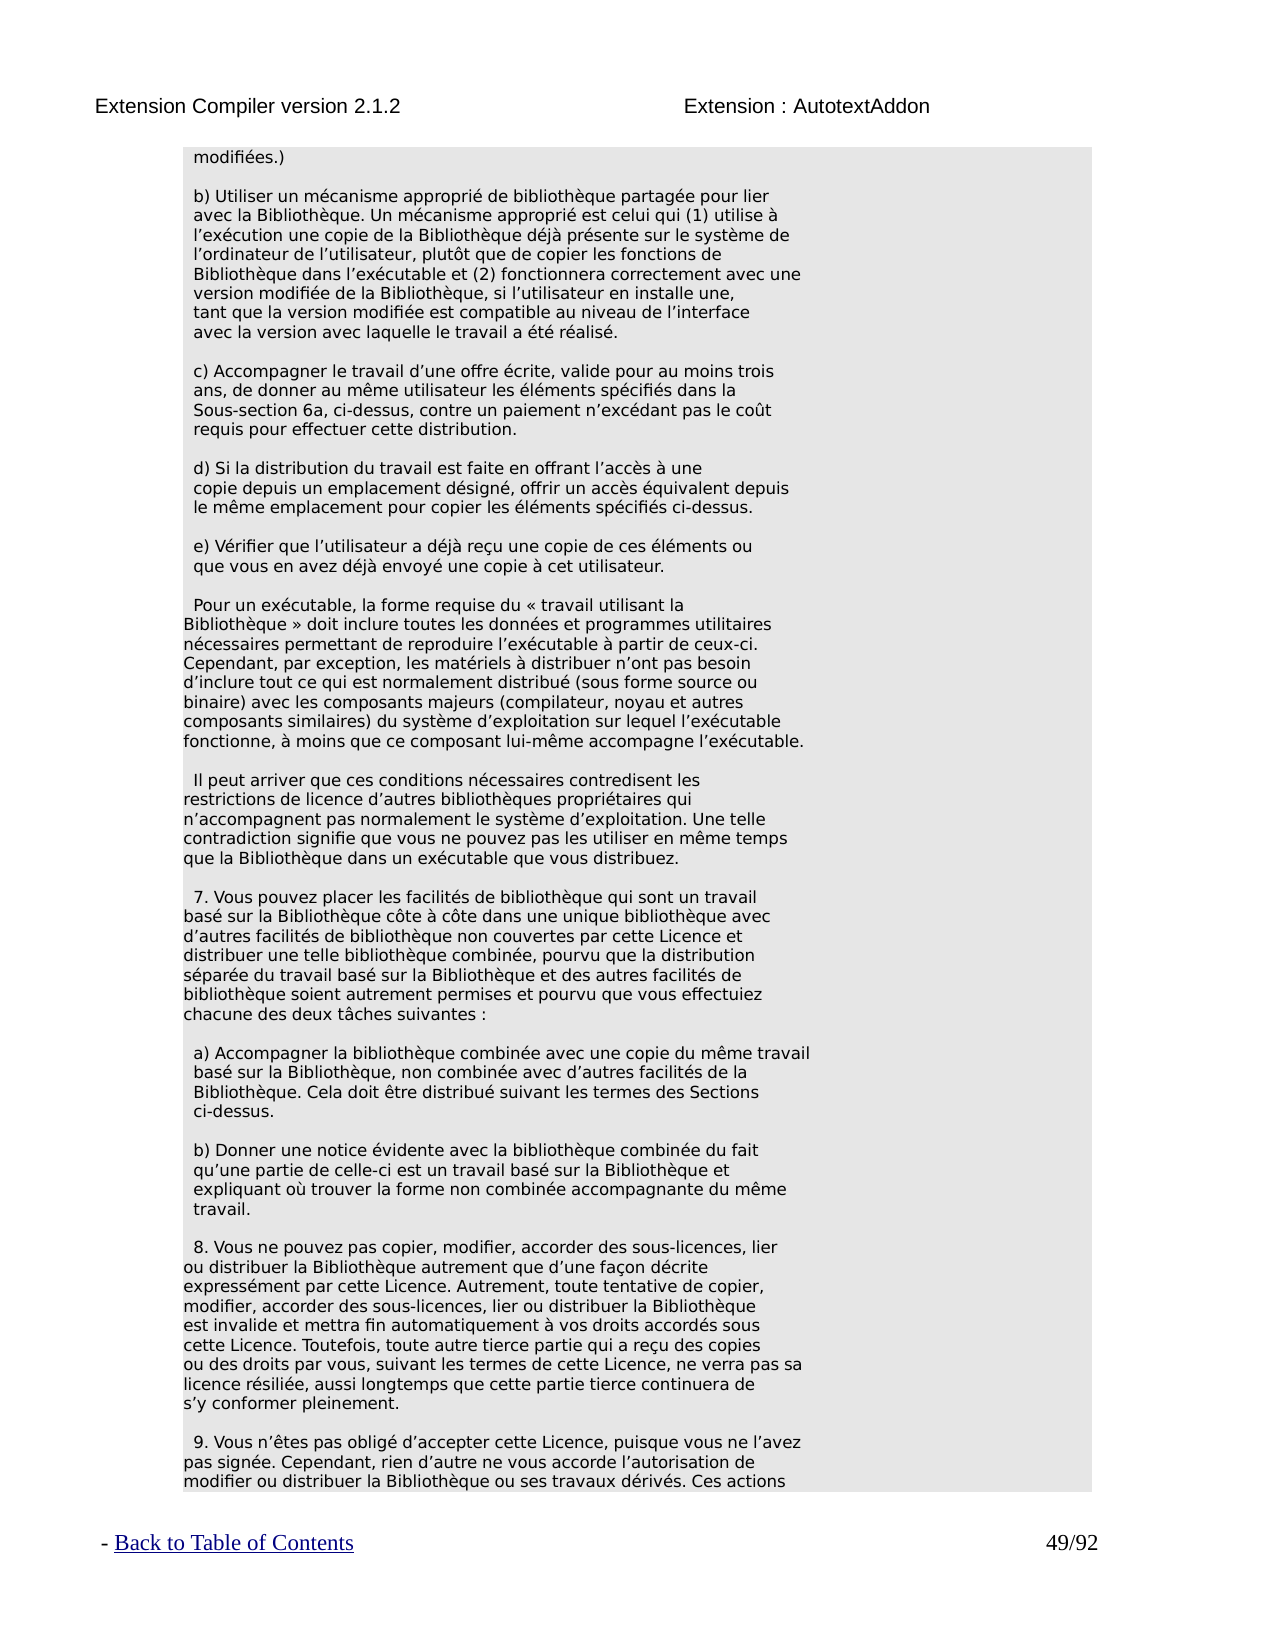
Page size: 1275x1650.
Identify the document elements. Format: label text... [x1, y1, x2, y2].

text Bibliothèque dans l’exécutable et (2) fonctionnera correctement avec une [183, 264, 1092, 284]
text bibliothèque soient autrement permises et pourvu que vous effectuiez [183, 985, 1092, 1004]
text cette Licence. Toutefois, toute autre tierce partie qui a reçu des copies [183, 1336, 1092, 1355]
text d’autres facilités de bibliothèque non couvertes par cette Licence et [183, 927, 1092, 946]
text d) Si la distribution du travail est faite en offrant l’accès à une [183, 459, 1092, 479]
text modifier, accorder des sous-licences, lier ou distribuer la Bibliothèque [183, 1297, 1092, 1316]
text Bibliothèque » doit inclure toutes les données et programmes utilitaires [183, 615, 1092, 634]
text expressément par cette Licence. Autrement, toute tentative de copier, [183, 1277, 1092, 1297]
text le même emplacement pour copier les éléments spécifiés ci-dessus. [183, 498, 1092, 518]
text e) Vérifier que l’utilisateur a déjà reçu une copie de ces éléments ou [183, 537, 1092, 557]
text basé sur la Bibliothèque côte à côte dans une unique bibliothèque avec [183, 907, 1092, 927]
text séparée du travail basé sur la Bibliothèque et des autres facilités de [183, 966, 1092, 985]
text expliquant où trouver la forme non combinée accompagnante du même [183, 1180, 1092, 1199]
text Pour un exécutable, la forme requise du « travail utilisant la [183, 596, 1092, 615]
text requis pour effectuer cette distribution. [183, 420, 1092, 440]
text qu’une partie de celle-ci est un travail basé sur la Bibliothèque et [183, 1160, 1092, 1180]
text l’exécution une copie de la Bibliothèque déjà présente sur le système de [183, 225, 1092, 245]
text Sous-section 6a, ci-dessus, contre un paiement n’excédant pas le coût [183, 401, 1092, 420]
text binaire) avec les composants majeurs (compilateur, noyau et autres [183, 693, 1092, 712]
text 9. Vous n’êtes pas obligé d’accepter cette Licence, puisque vous ne l’avez [183, 1433, 1092, 1453]
text licence résiliée, aussi longtemps que cette partie tierce continuera de [183, 1375, 1092, 1394]
text est invalide et mettra fin automatiquement à vos droits accordés sous [183, 1316, 1092, 1336]
text 8. Vous ne pouvez pas copier, modifier, accorder des sous-licences, lier [183, 1238, 1092, 1258]
text a) Accompagner la bibliothèque combinée avec une copie du même travail [183, 1043, 1092, 1063]
text d’inclure tout ce qui est normalement distribué (sous forme source ou [183, 673, 1092, 693]
text modifiées.) [183, 147, 1092, 167]
text ci-dessus. [183, 1102, 1092, 1121]
text b) Utiliser un mécanisme approprié de bibliothèque partagée pour lier [183, 186, 1092, 206]
text que vous en avez déjà envoyé une copie à cet utilisateur. [183, 557, 1092, 576]
text c) Accompagner le travail d’une offre écrite, valide pour au moins trois [183, 362, 1092, 381]
text contradiction signifie que vous ne pouvez pas les utiliser en même temps [183, 829, 1092, 849]
text Il peut arriver que ces conditions nécessaires contredisent les [183, 771, 1092, 790]
text pas signée. Cependant, rien d’autre ne vous accorde l’autorisation de [183, 1453, 1092, 1472]
text avec la Bibliothèque. Un mécanisme approprié est celui qui (1) utilise à [183, 206, 1092, 225]
text basé sur la Bibliothèque, non combinée avec d’autres facilités de la [183, 1063, 1092, 1082]
text travail. [183, 1199, 1092, 1219]
text composants similaires) du système d’exploitation sur lequel l’exécutable [183, 712, 1092, 732]
text copie depuis un emplacement désigné, offrir un accès équivalent depuis [183, 479, 1092, 498]
text que la Bibliothèque dans un exécutable que vous distribuez. [183, 849, 1092, 868]
text Cependant, par exception, les matériels à distribuer n’ont pas besoin [183, 654, 1092, 673]
text Bibliothèque. Cela doit être distribué suivant les termes des Sections [183, 1082, 1092, 1102]
text version modifiée de la Bibliothèque, si l’utilisateur en installe une, [183, 284, 1092, 303]
text 7. Vous pouvez placer les facilités de bibliothèque qui sont un travail [183, 888, 1092, 907]
text chacune des deux tâches suivantes : [183, 1004, 1092, 1024]
text nécessaires permettant de reproduire l’exécutable à partir de ceux-ci. [183, 634, 1092, 654]
text modifier ou distribuer la Bibliothèque ou ses travaux dérivés. Ces actions [183, 1472, 1092, 1492]
text ans, de donner au même utilisateur les éléments spécifiés dans la [183, 381, 1092, 401]
text avec la version avec laquelle le travail a été réalisé. [183, 323, 1092, 342]
text s’y conformer pleinement. [183, 1394, 1092, 1414]
text l’ordinateur de l’utilisateur, plutôt que de copier les fonctions de [183, 245, 1092, 264]
text ou des droits par vous, suivant les termes de cette Licence, ne verra pas sa [183, 1355, 1092, 1375]
text tant que la version modifiée est compatible au niveau de l’interface [183, 303, 1092, 323]
text distribuer une telle bibliothèque combinée, pourvu que la distribution [183, 946, 1092, 966]
text restrictions de licence d’autres bibliothèques propriétaires qui [183, 790, 1092, 810]
text b) Donner une notice évidente avec la bibliothèque combinée du fait [183, 1141, 1092, 1160]
text n’accompagnent pas normalement le système d’exploitation. Une telle [183, 810, 1092, 829]
text fonctionne, à moins que ce composant lui-même accompagne l’exécutable. [183, 732, 1092, 751]
text ou distribuer la Bibliothèque autrement que d’une façon décrite [183, 1258, 1092, 1277]
